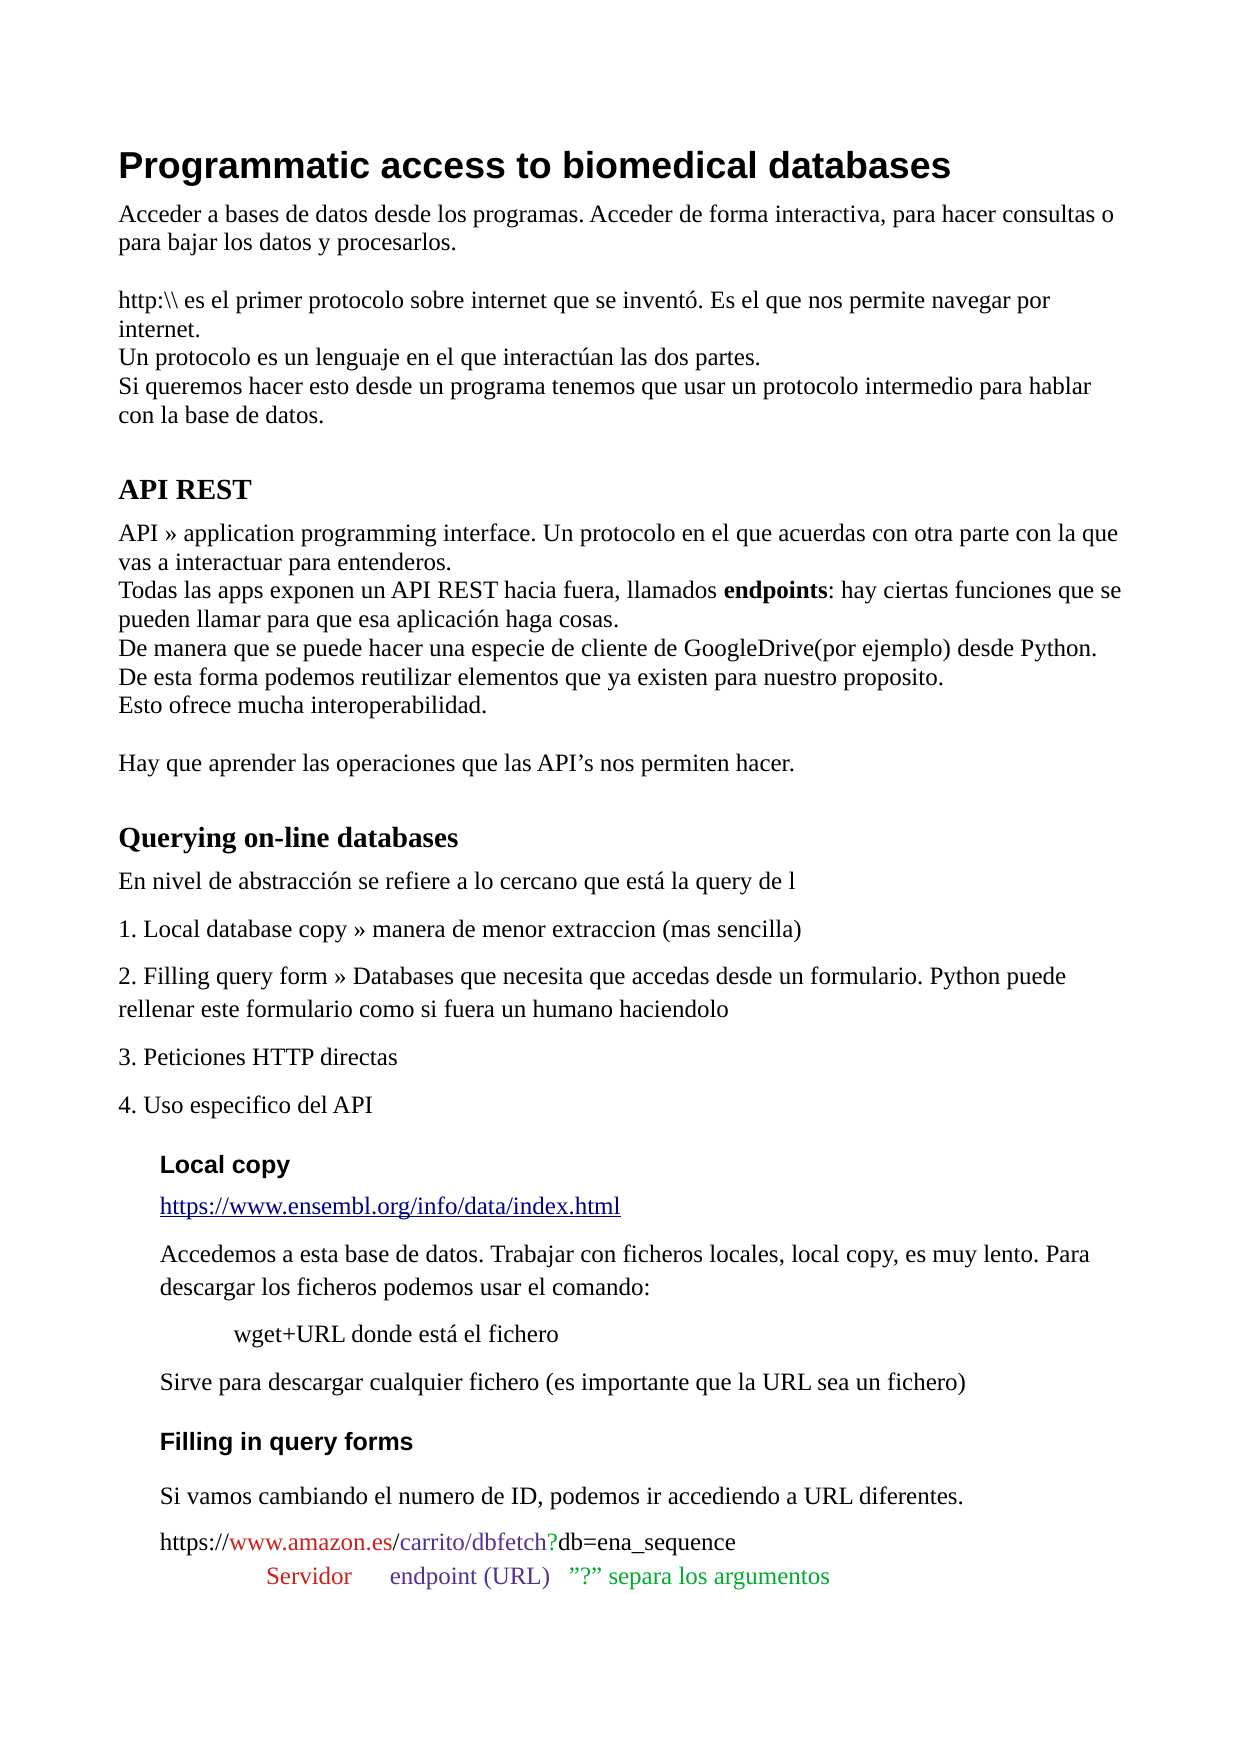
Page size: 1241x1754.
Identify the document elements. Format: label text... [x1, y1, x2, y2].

text 4. Uso especifico del API [118, 1090, 1122, 1118]
text https://www.ensembl.org/info/data/index.html [159, 1191, 1122, 1220]
text Acceder a bases de datos desde los programas. Acceder de forma interactiva, para hacer consultas o para bajar los datos y procesarlos. [118, 199, 1122, 256]
text http:\\ es el primer protocolo sobre internet que se inventó. Es el que nos permite navegar por internet. [118, 285, 1122, 342]
text Si queremos hacer esto desde un programa tenemos que usar un protocolo intermedio para hablar con la base de datos. [118, 371, 1122, 429]
subtitle Filling in query forms [159, 1427, 1122, 1456]
subtitle Querying on-line databases [118, 820, 1122, 854]
subtitle Local copy [159, 1150, 1122, 1178]
text Hay que aprender las operaciones que las API’s nos permiten hacer. [118, 748, 1122, 777]
text Sirve para descargar cualquier fichero (es importante que la URL sea un fichero) [159, 1367, 1122, 1396]
text 3. Peticiones HTTP directas [118, 1042, 1122, 1071]
text wget+URL donde está el fichero [159, 1319, 1122, 1348]
subtitle Si vamos cambiando el numero de ID, podemos ir accediendo a URL diferentes. [159, 1481, 1122, 1509]
text Un protocolo es un lenguaje en el que interactúan las dos partes. [118, 342, 1122, 371]
text De esta forma podemos reutilizar elementos que ya existen para nuestro proposito. [118, 662, 1122, 691]
text Todas las apps exponen un API REST hacia fuera, llamados endpoints: hay ciertas funciones que se pueden llamar para que esa aplicación haga cosas. [118, 576, 1122, 633]
subtitle Programmatic access to biomedical databases [118, 143, 1122, 186]
text Accedemos a esta base de datos. Trabajar con ficheros locales, local copy, es muy lento. Para descargar los ficheros podemos usar el comando: [159, 1239, 1122, 1300]
text Esto ofrece mucha interoperabilidad. [118, 691, 1122, 719]
subtitle Servidor endpoint (URL) ”?” separa los argumentos [118, 1561, 1122, 1590]
text API » application programming interface. Un protocolo en el que acuerdas con otra parte con la que vas a interactuar para entenderos. [118, 518, 1122, 576]
text En nivel de abstracción se refiere a lo cercano que está la query de l [118, 866, 1122, 895]
text 1. Local database copy » manera de menor extraccion (mas sencilla) [118, 914, 1122, 943]
text De manera que se puede hacer una especie de cliente de GoogleDrive(por ejemplo) desde Python. [118, 633, 1122, 662]
subtitle API REST [118, 472, 1122, 506]
text 2. Filling query form » Databases que necesita que accedas desde un formulario. Python puede rellenar este formulario como si fuera un humano haciendolo [118, 961, 1122, 1023]
subtitle https://www.amazon.es/carrito/dbfetch?db=ena_sequence [159, 1527, 1122, 1556]
